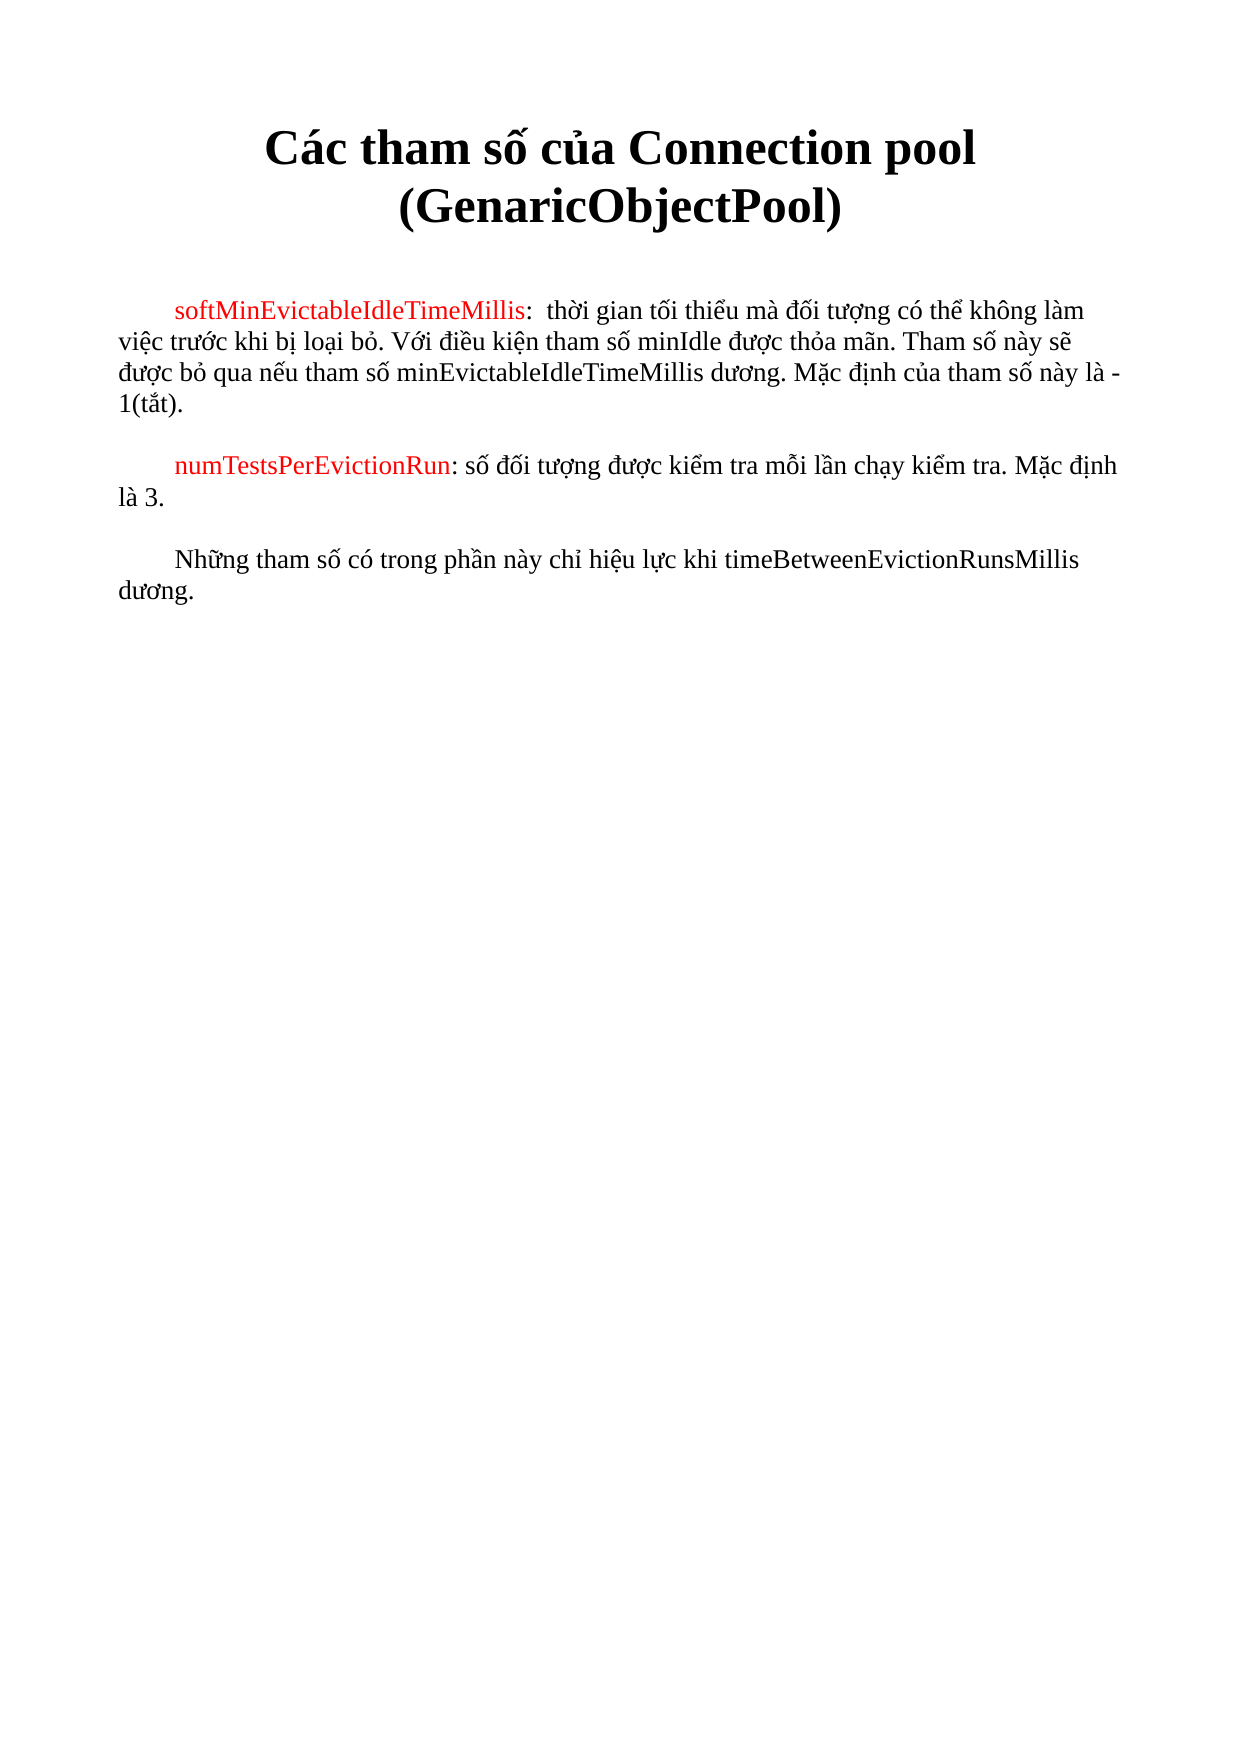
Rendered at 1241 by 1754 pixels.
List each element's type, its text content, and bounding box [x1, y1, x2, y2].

text softMinEvictableIdleTimeMillis: thời gian tối thiểu mà đối tượng có thể không làm việc trước khi bị loại bỏ. Với điều kiện tham số minIdle được thỏa mãn. Tham số này sẽ được bỏ qua nếu tham số minEvictableIdleTimeMillis dương. Mặc định của tham số này là -1(tắt). [118, 294, 1122, 418]
text Những tham số có trong phần này chỉ hiệu lực khi timeBetweenEvictionRunsMillis dương. [118, 543, 1122, 605]
text numTestsPerEvictionRun: số đối tượng được kiểm tra mỗi lần chạy kiểm tra. Mặc định là 3. [118, 449, 1122, 512]
